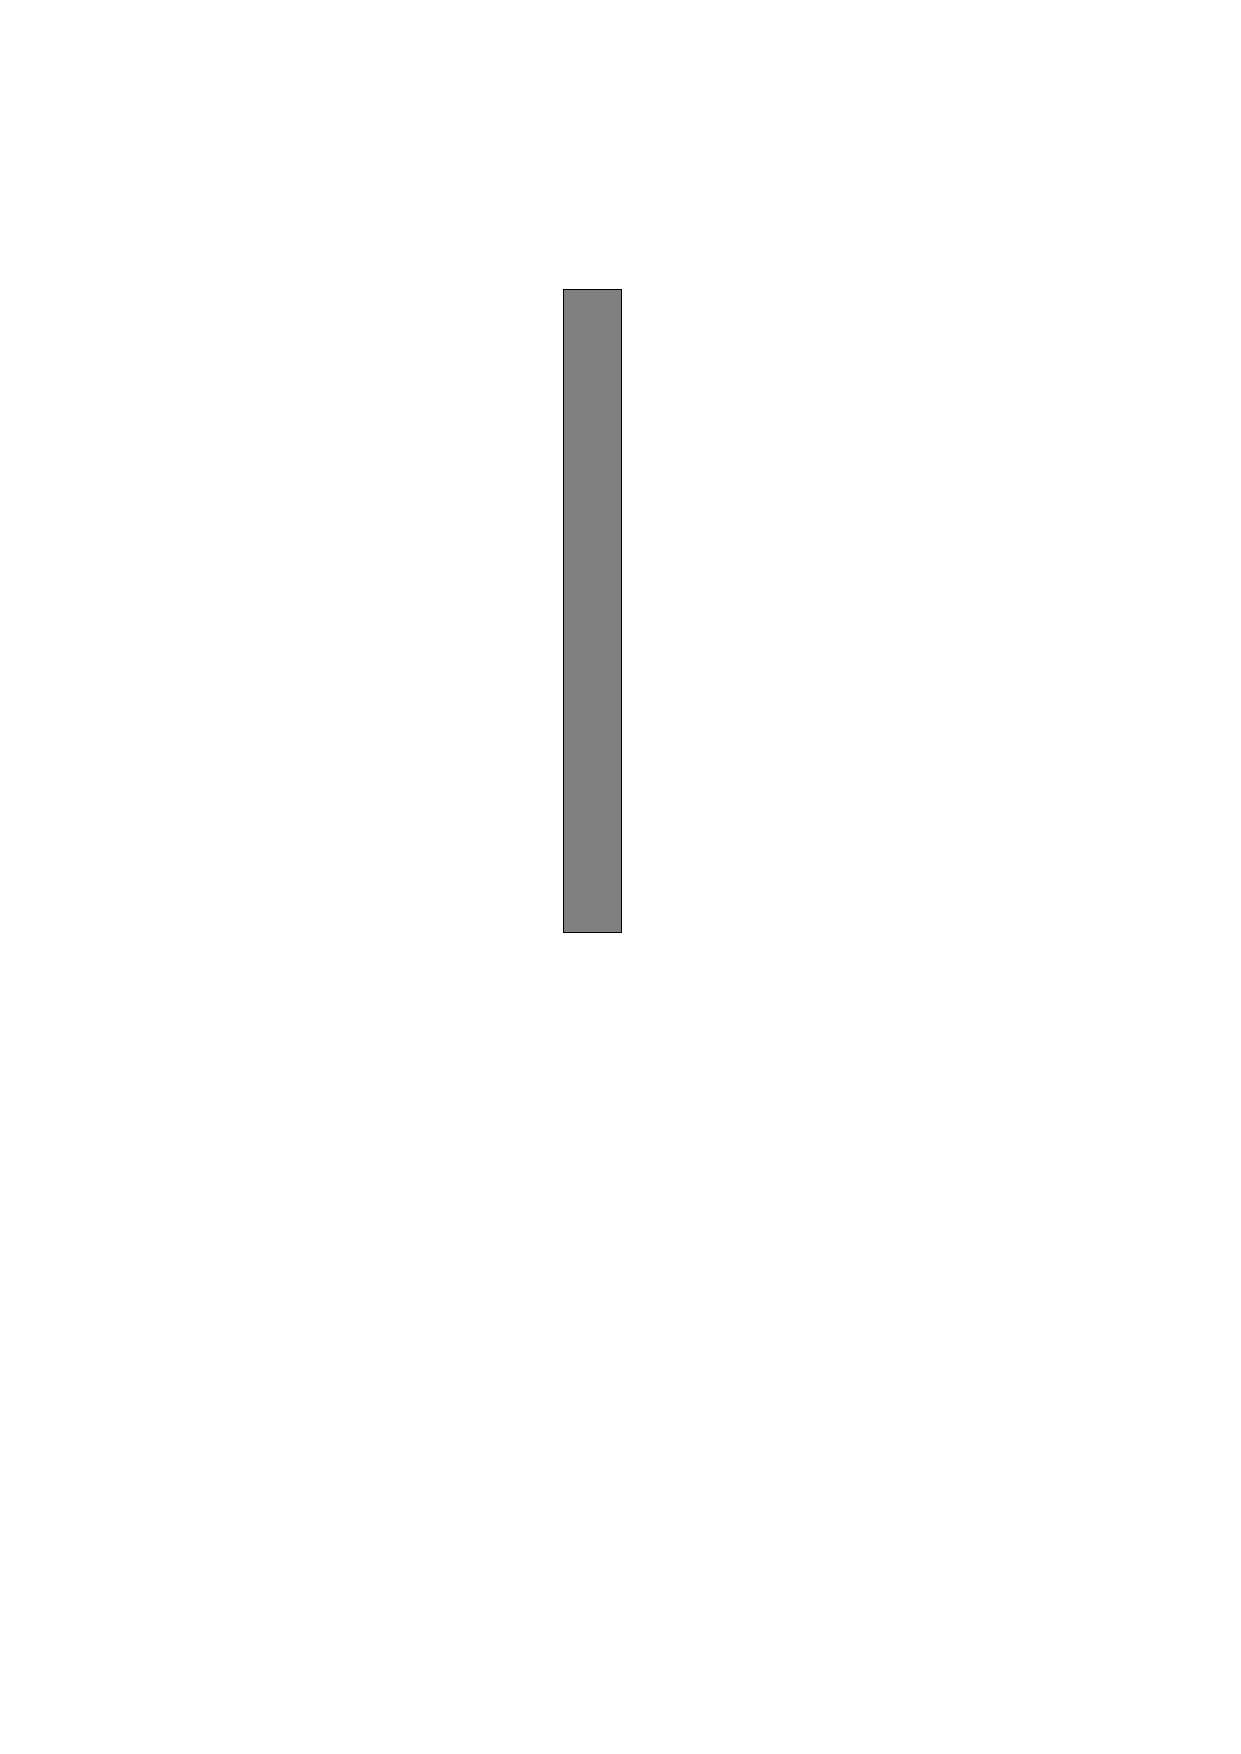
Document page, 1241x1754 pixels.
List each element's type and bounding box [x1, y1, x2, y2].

table_header [564, 290, 621, 932]
